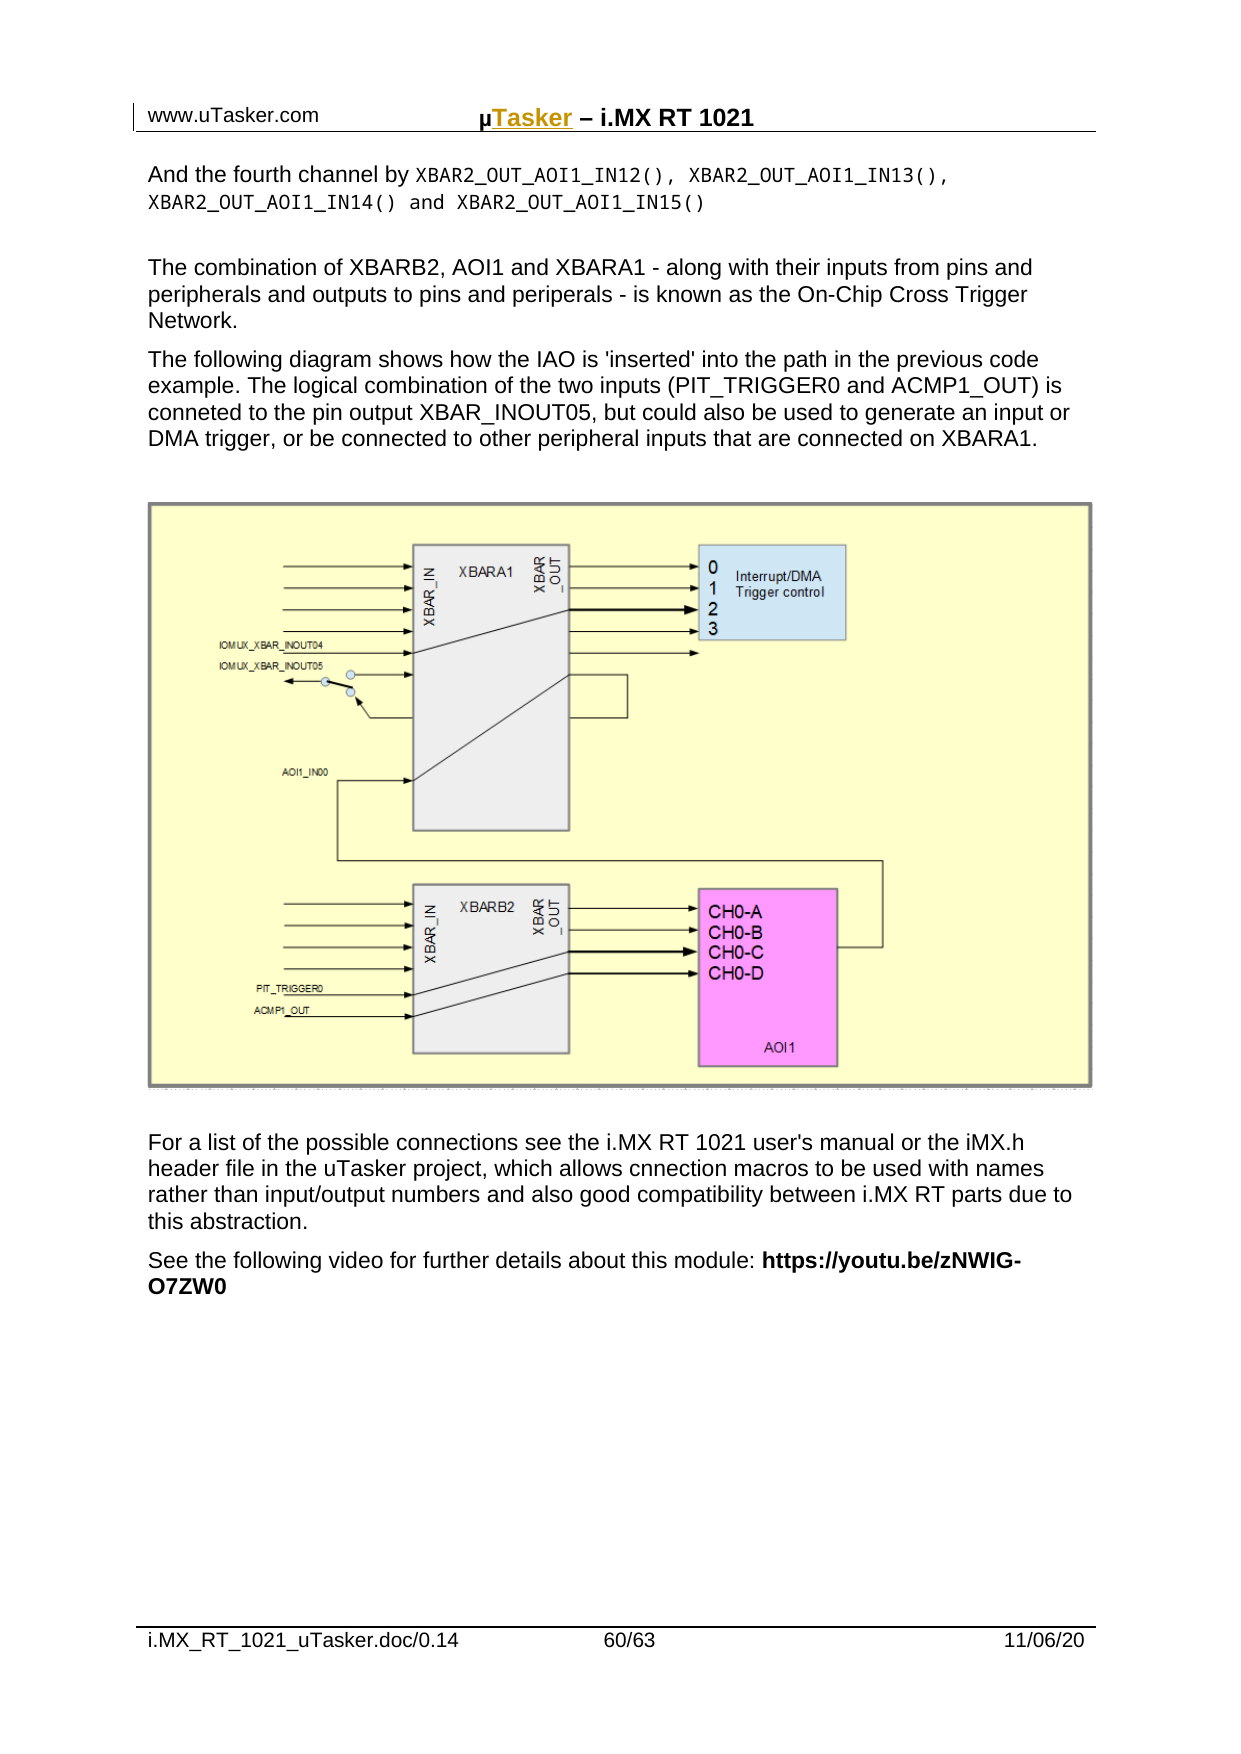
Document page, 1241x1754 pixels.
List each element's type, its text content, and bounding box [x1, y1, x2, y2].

text See the following video for further details about this module: https://youtu.be/zNWIG-O7ZW0 [148, 1247, 1093, 1299]
text And the fourth channel by XBAR2_OUT_AOI1_IN12(), XBAR2_OUT_AOI1_IN13(), XBAR2_OUT_AOI1_IN14() and XBAR2_OUT_AOI1_IN15() [148, 161, 1093, 215]
picture [147, 502, 1093, 1090]
text For a list of the possible connections see the i.MX RT 1021 user's manual or the iMX.h header file in the uTasker project, which allows cnnection macros to be used with names rather than input/output numbers and also good compatibility between i.MX RT parts due to this abstraction. [148, 1129, 1093, 1234]
text The combination of XBARB2, AOI1 and XBARA1 - along with their inputs from pins and peripherals and outputs to pins and periperals - is known as the On-Chip Cross Trigger Network. [148, 228, 1093, 333]
text The following diagram shows how the IAO is 'inserted' into the path in the previous code example. The logical combination of the two inputs (PIT_TRIGGER0 and ACMP1_OUT) is conneted to the pin output XBAR_INOUT05, but could also be used to generate an input or DMA trigger, or be connected to other peripheral inputs that are connected on XBARA1. [148, 346, 1093, 451]
